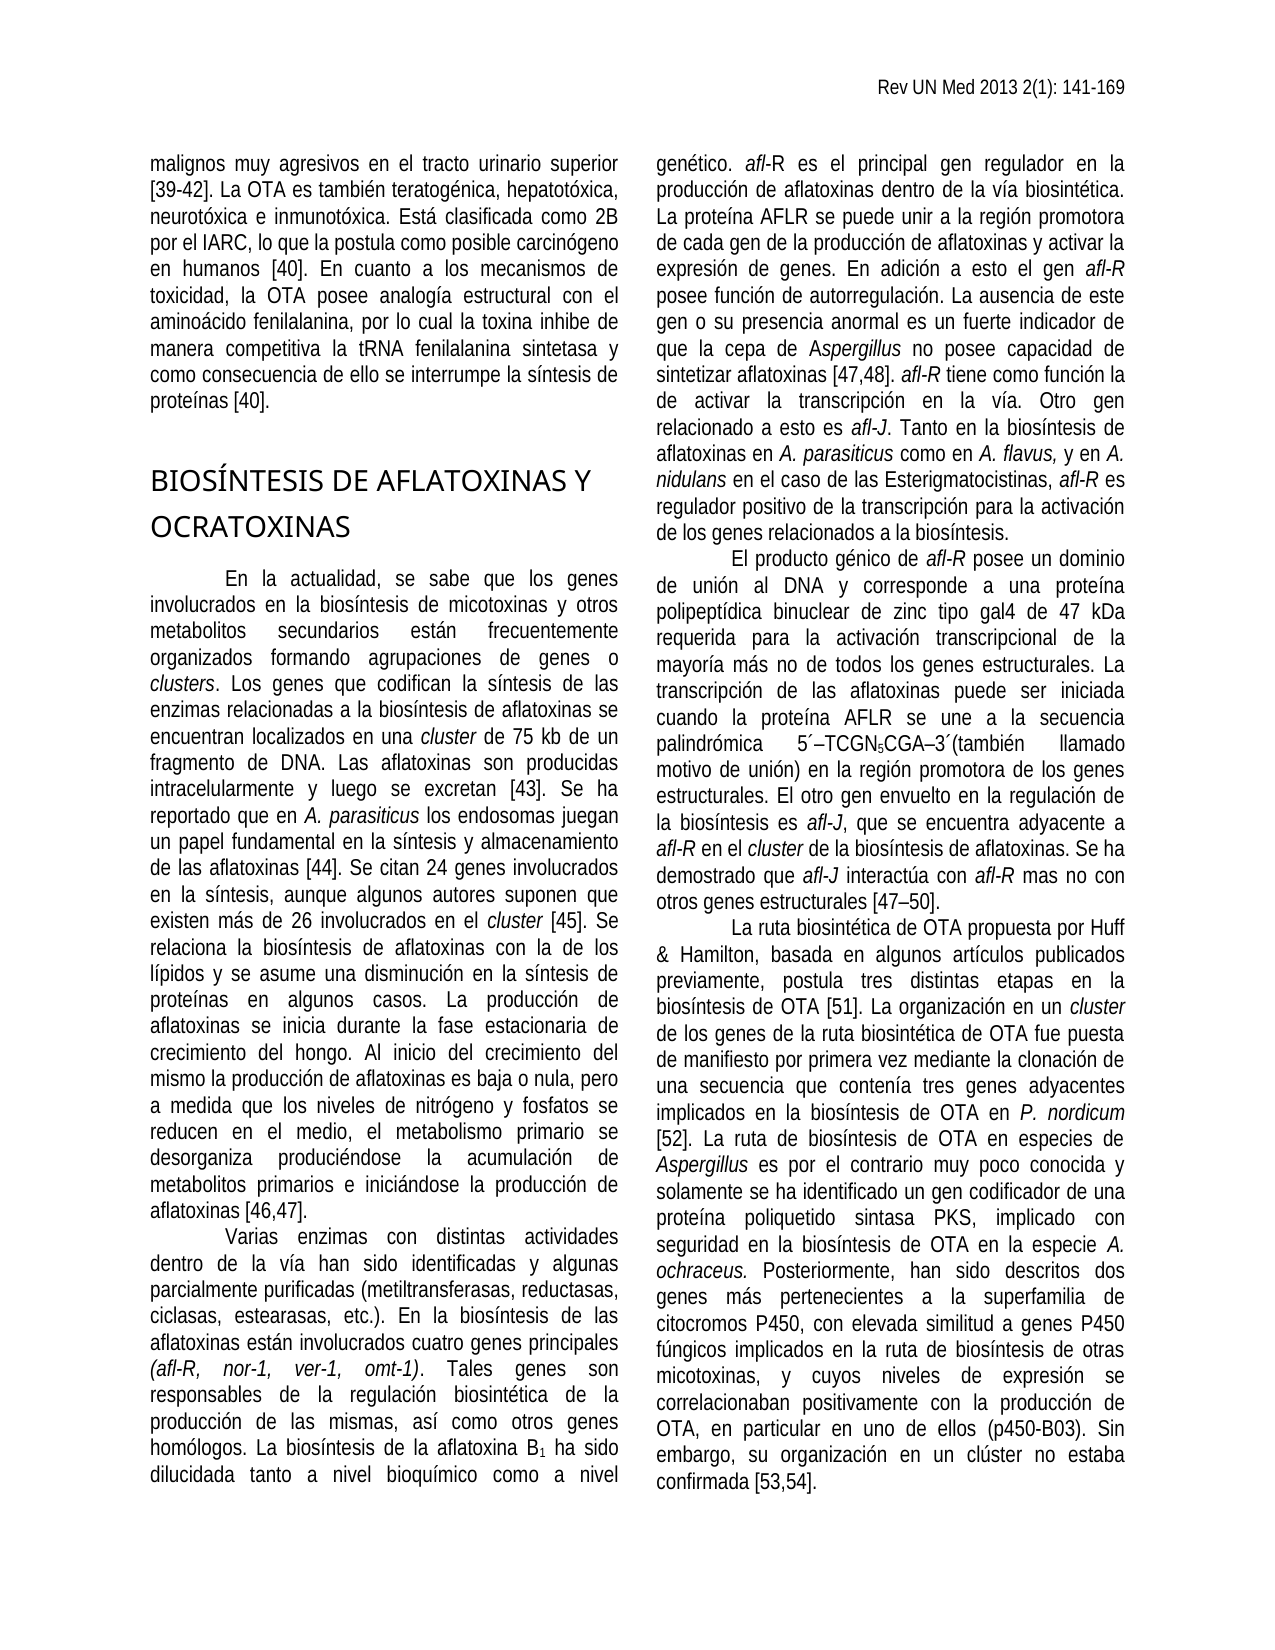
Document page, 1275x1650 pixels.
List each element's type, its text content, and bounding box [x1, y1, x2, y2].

text En la actualidad, se sabe que los genes involucrados en la biosíntesis de micotoxinas y otros metabolitos secundarios están frecuentemente organizados formando agrupaciones de genes o clusters. Los genes que codifican la síntesis de las enzimas relacionadas a la biosíntesis de aflatoxinas se encuentran localizados en una cluster de 75 kb de un fragmento de DNA. Las aflatoxinas son producidas intracelularmente y luego se excretan [43]. Se ha reportado que en A. parasiticus los endosomas juegan un papel fundamental en la síntesis y almacenamiento de las aflatoxinas [44]. Se citan 24 genes involucrados en la síntesis, aunque algunos autores suponen que existen más de 26 involucrados en el cluster [45]. Se relaciona la biosíntesis de aflatoxinas con la de los lípidos y se asume una disminución en la síntesis de proteínas en algunos casos. La producción de aflatoxinas se inicia durante la fase estacionaria de crecimiento del hongo. Al inicio del crecimiento del mismo la producción de aflatoxinas es baja o nula, pero a medida que los niveles de nitrógeno y fosfatos se reducen en el medio, el metabolismo primario se desorganiza produciéndose la acumulación de metabolitos primarios e iniciándose la producción de aflatoxinas [46,47]. [150, 564, 619, 1223]
text La ruta biosintética de OTA propuesta por Huff & Hamilton, basada en algunos artículos publicados previamente, postula tres distintas etapas en la biosíntesis de OTA [51]. La organización en un cluster de los genes de la ruta biosintética de OTA fue puesta de manifiesto por primera vez mediante la clonación de una secuencia que contenía tres genes adyacentes implicados en la biosíntesis de OTA en P. nordicum [52]. La ruta de biosíntesis de OTA en especies de Aspergillus es por el contrario muy poco conocida y solamente se ha identificado un gen codificador de una proteína poliquetido sintasa PKS, implicado con seguridad en la biosíntesis de OTA en la especie A. ochraceus. Posteriormente, han sido descritos dos genes más pertenecientes a la superfamilia de citocromos P450, con elevada similitud a genes P450 fúngicos implicados en la ruta de biosíntesis de otras micotoxinas, y cuyos niveles de expresión se correlacionaban positivamente con la producción de OTA, en particular en uno de ellos (p450-B03). Sin embargo, su organización en un clúster no estaba confirmada [53,54]. [656, 914, 1125, 1494]
text Varias enzimas con distintas actividades dentro de la vía han sido identificadas y algunas parcialmente purificadas (metiltransferasas, reductasas, ciclasas, estearasas, etc.). En la biosíntesis de las aflatoxinas están involucrados cuatro genes principales (afl-R, nor-1, ver-1, omt-1). Tales genes son responsables de la regulación biosintética de la producción de las mismas, así como otros genes homólogos. La biosíntesis de la aflatoxina B1 ha sido dilucidada tanto a nivel bioquímico como a nivel [150, 1223, 619, 1487]
text genético. afl-R es el principal gen regulador en la producción de aflatoxinas dentro de la vía biosintética. La proteína AFLR se puede unir a la región promotora de cada gen de la producción de aflatoxinas y activar la expresión de genes. En adición a esto el gen afl-R posee función de autorregulación. La ausencia de este gen o su presencia anormal es un fuerte indicador de que la cepa de Aspergillus no posee capacidad de sintetizar aflatoxinas [47,48]. afl-R tiene como función la de activar la transcripción en la vía. Otro gen relacionado a esto es afl-J. Tanto en la biosíntesis de aflatoxinas en A. parasiticus como en A. flavus, y en A. nidulans en el caso de las Esterigmatocistinas, afl-R es regulador positivo de la transcripción para la activación de los genes relacionados a la biosíntesis. [656, 150, 1125, 545]
text malignos muy agresivos en el tracto urinario superior [39-42]. La OTA es también teratogénica, hepatotóxica, neurotóxica e inmunotóxica. Está clasificada como 2B por el IARC, lo que la postula como posible carcinógeno en humanos [40]. En cuanto a los mecanismos de toxicidad, la OTA posee analogía estructural con el aminoácido fenilalanina, por lo cual la toxina inhibe de manera competitiva la tRNA fenilalanina sintetasa y como consecuencia de ello se interrumpe la síntesis de proteínas [40]. [150, 150, 619, 413]
text El producto génico de afl-R posee un dominio de unión al DNA y corresponde a una proteína polipeptídica binuclear de zinc tipo gal4 de 47 kDa requerida para la activación transcripcional de la mayoría más no de todos los genes estructurales. La transcripción de las aflatoxinas puede ser iniciada cuando la proteína AFLR se une a la secuencia palindrómica 5´–TCGN5CGA–3´(también llamado motivo de unión) en la región promotora de los genes estructurales. El otro gen envuelto en la regulación de la biosíntesis es afl-J, que se encuentra adyacente a afl-R en el cluster de la biosíntesis de aflatoxinas. Se ha demostrado que afl-J interactúa con afl-R mas no con otros genes estructurales [47–50]. [656, 545, 1125, 914]
subtitle BIOSÍNTESIS DE AFLATOXINAS Y OCRATOXINAS [150, 461, 619, 546]
